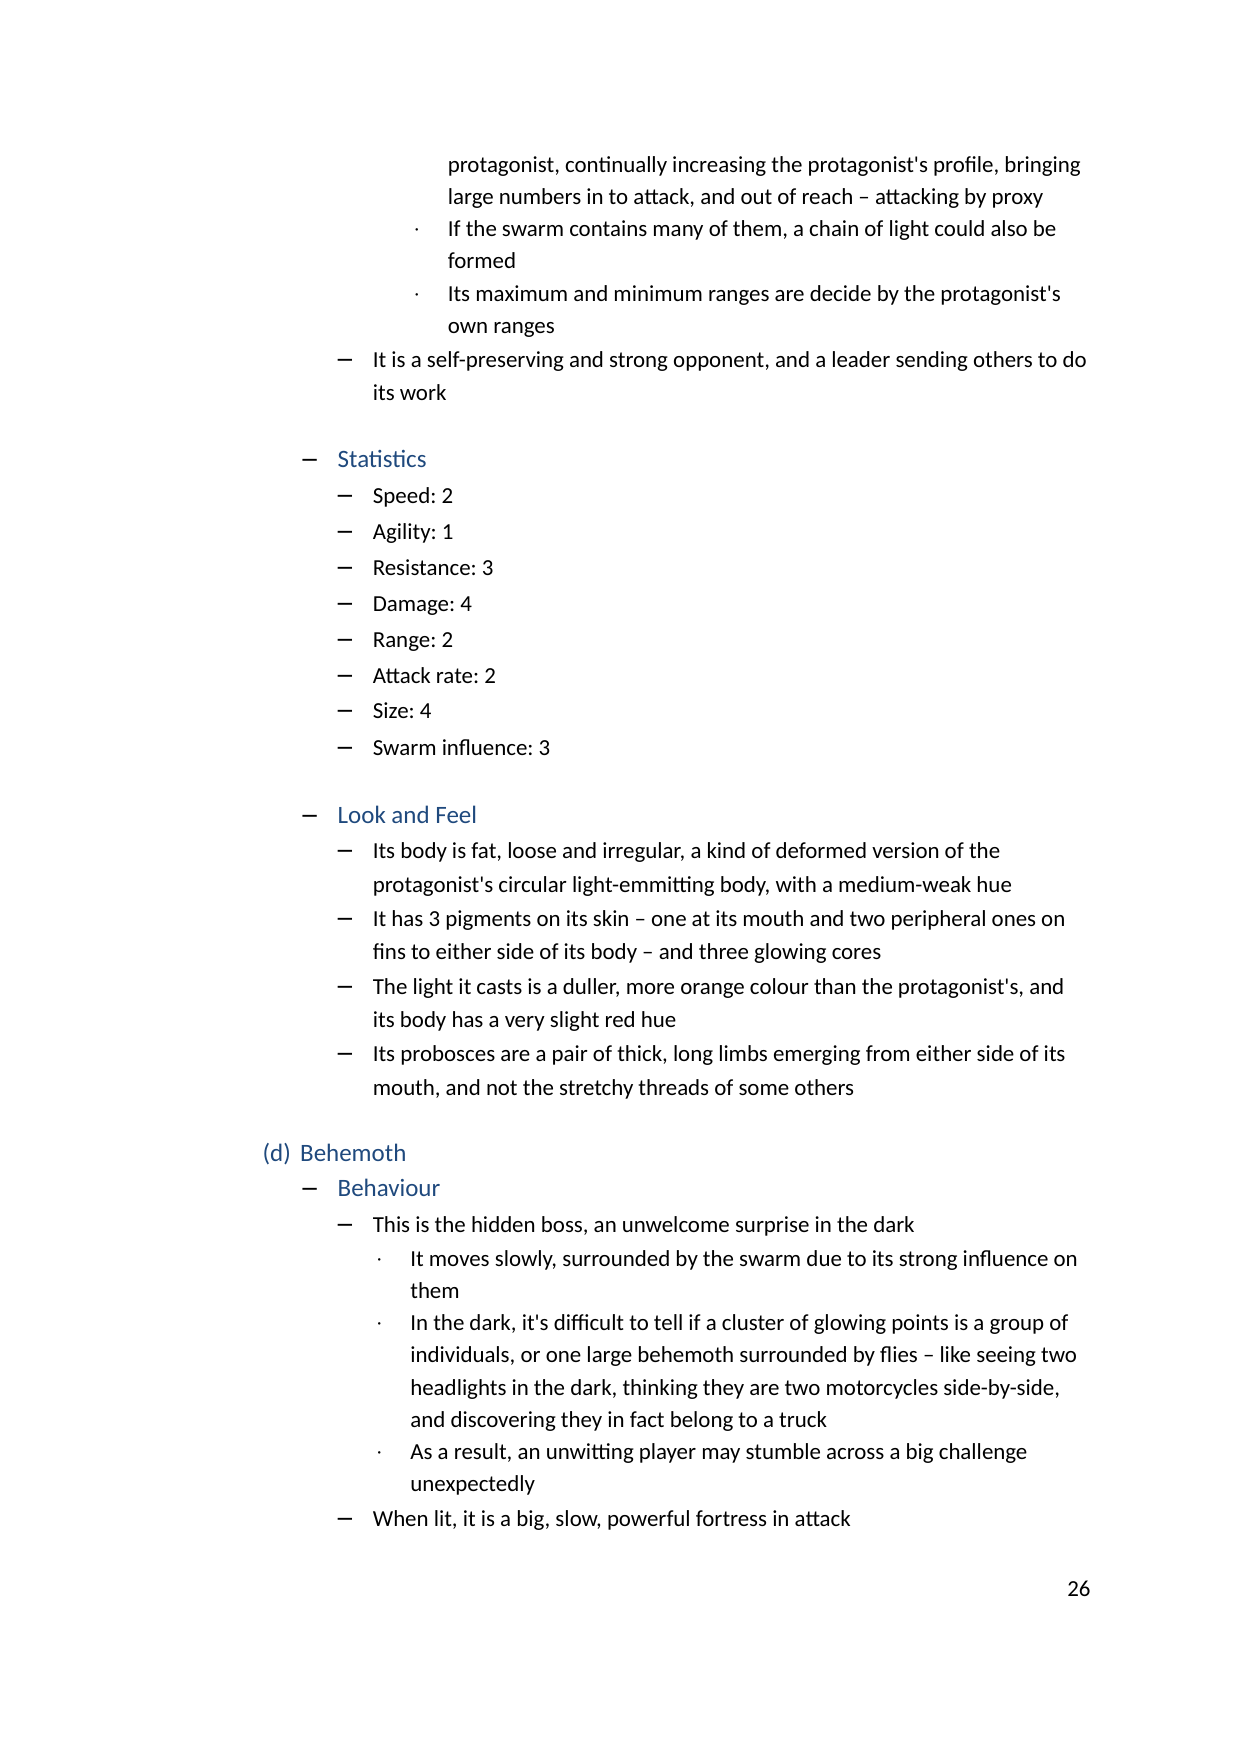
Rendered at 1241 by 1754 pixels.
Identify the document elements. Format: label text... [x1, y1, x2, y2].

list Range: 2 [335, 623, 1090, 654]
list Size: 4 [335, 694, 1090, 726]
list Its probosces are a pair of thick, long limbs emerging from either side of its mouth, and not the stretchy threads of some others [335, 1037, 1090, 1101]
list Agility: 1 [335, 515, 1090, 546]
list It moves slowly, surrounded by the swarm due to its strong influence on them [373, 1244, 1090, 1304]
list Resistance: 3 [335, 551, 1090, 582]
list Swarm influence: 3 [335, 730, 1090, 762]
list Behemoth [262, 1137, 1090, 1168]
list In the dark, it's difficult to tell if a cluster of glowing points is a group of individuals, or one large behemoth surrounded by flies – like seeing two headlights in the dark, thinking they are two motorcycles side-by-side, and discovering they in fact belong to a truck [373, 1308, 1090, 1433]
list When lit, it is a big, slow, powerful fortress in attack [335, 1501, 1090, 1533]
list It is a self-preserving and strong opponent, and a leader sending others to do its work [335, 343, 1090, 407]
list Its body is fat, loose and irregular, a kind of deformed version of the protagonist's circular light-emmitting body, with a medium-weak hue [335, 834, 1090, 898]
list Speed: 2 [335, 479, 1090, 510]
list Attack rate: 2 [335, 658, 1090, 690]
list Statistics [300, 443, 1090, 474]
list If the swarm contains many of them, a chain of light could also be formed [410, 214, 1090, 274]
list protagonist, continually increasing the protagonist's profile, bringing large numbers in to attack, and out of reach – attacking by proxy [410, 150, 1090, 210]
list It has 3 pigments on its skin – one at its mouth and two peripheral ones on fins to either side of its body – and three glowing cores [335, 902, 1090, 966]
list The light it casts is a duller, more orange colour than the protagonist's, and its body has a very slight red hue [335, 970, 1090, 1033]
list Look and Feel [300, 798, 1090, 830]
list Its maximum and minimum ranges are decide by the protagonist's own ranges [410, 279, 1090, 339]
list This is the hidden boss, an unwelcome surprise in the dark [335, 1208, 1090, 1239]
list Behaviour [300, 1172, 1090, 1203]
list Damage: 4 [335, 587, 1090, 618]
list As a result, an unwitting player may stumble across a big challenge unexpectedly [373, 1437, 1090, 1497]
